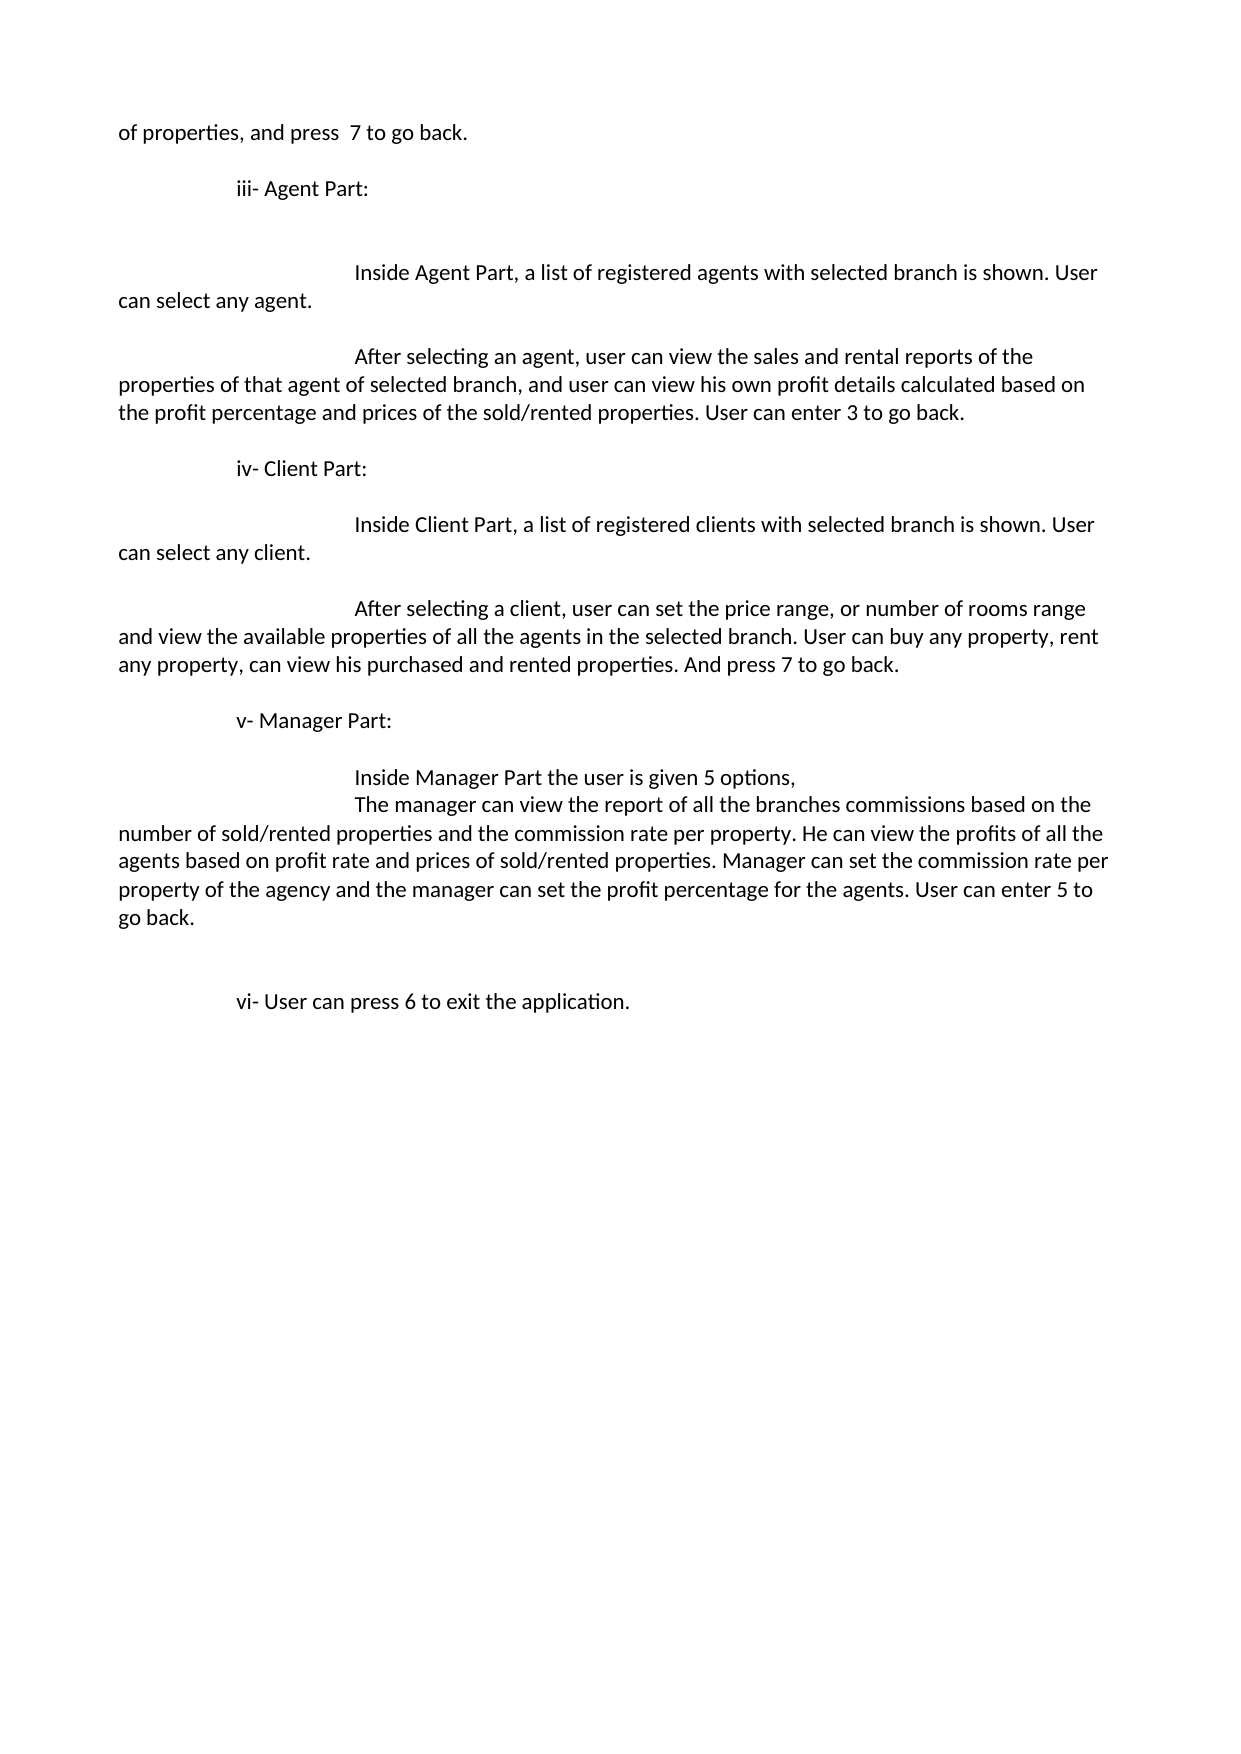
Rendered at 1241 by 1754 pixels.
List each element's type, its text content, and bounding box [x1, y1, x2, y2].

text After selecting an agent, user can view the sales and rental reports of the properties of that agent of selected branch, and user can view his own profit details calculated based on the profit percentage and prices of the sold/rented properties. User can enter 3 to go back. [118, 342, 1122, 426]
text Inside Manager Part the user is given 5 options, [118, 763, 1122, 791]
text v- Manager Part: [118, 707, 1122, 734]
text of properties, and press 7 to go back. [118, 118, 1122, 146]
text iii- Agent Part: [118, 174, 1122, 202]
text Inside Client Part, a list of registered clients with selected branch is shown. User can select any client. [118, 510, 1122, 566]
text vi- User can press 6 to exit the application. [118, 987, 1122, 1015]
text iv- Client Part: [118, 454, 1122, 482]
text The manager can view the report of all the branches commissions based on the number of sold/rented properties and the commission rate per property. He can view the profits of all the agents based on profit rate and prices of sold/rented properties. Manager can set the commission rate per property of the agency and the manager can set the profit percentage for the agents. User can enter 5 to go back. [118, 791, 1122, 931]
text After selecting a client, user can set the price range, or number of rooms range and view the available properties of all the agents in the selected branch. User can buy any property, rent any property, can view his purchased and rented properties. And press 7 to go back. [118, 594, 1122, 678]
text Inside Agent Part, a list of registered agents with selected branch is shown. User can select any agent. [118, 258, 1122, 314]
